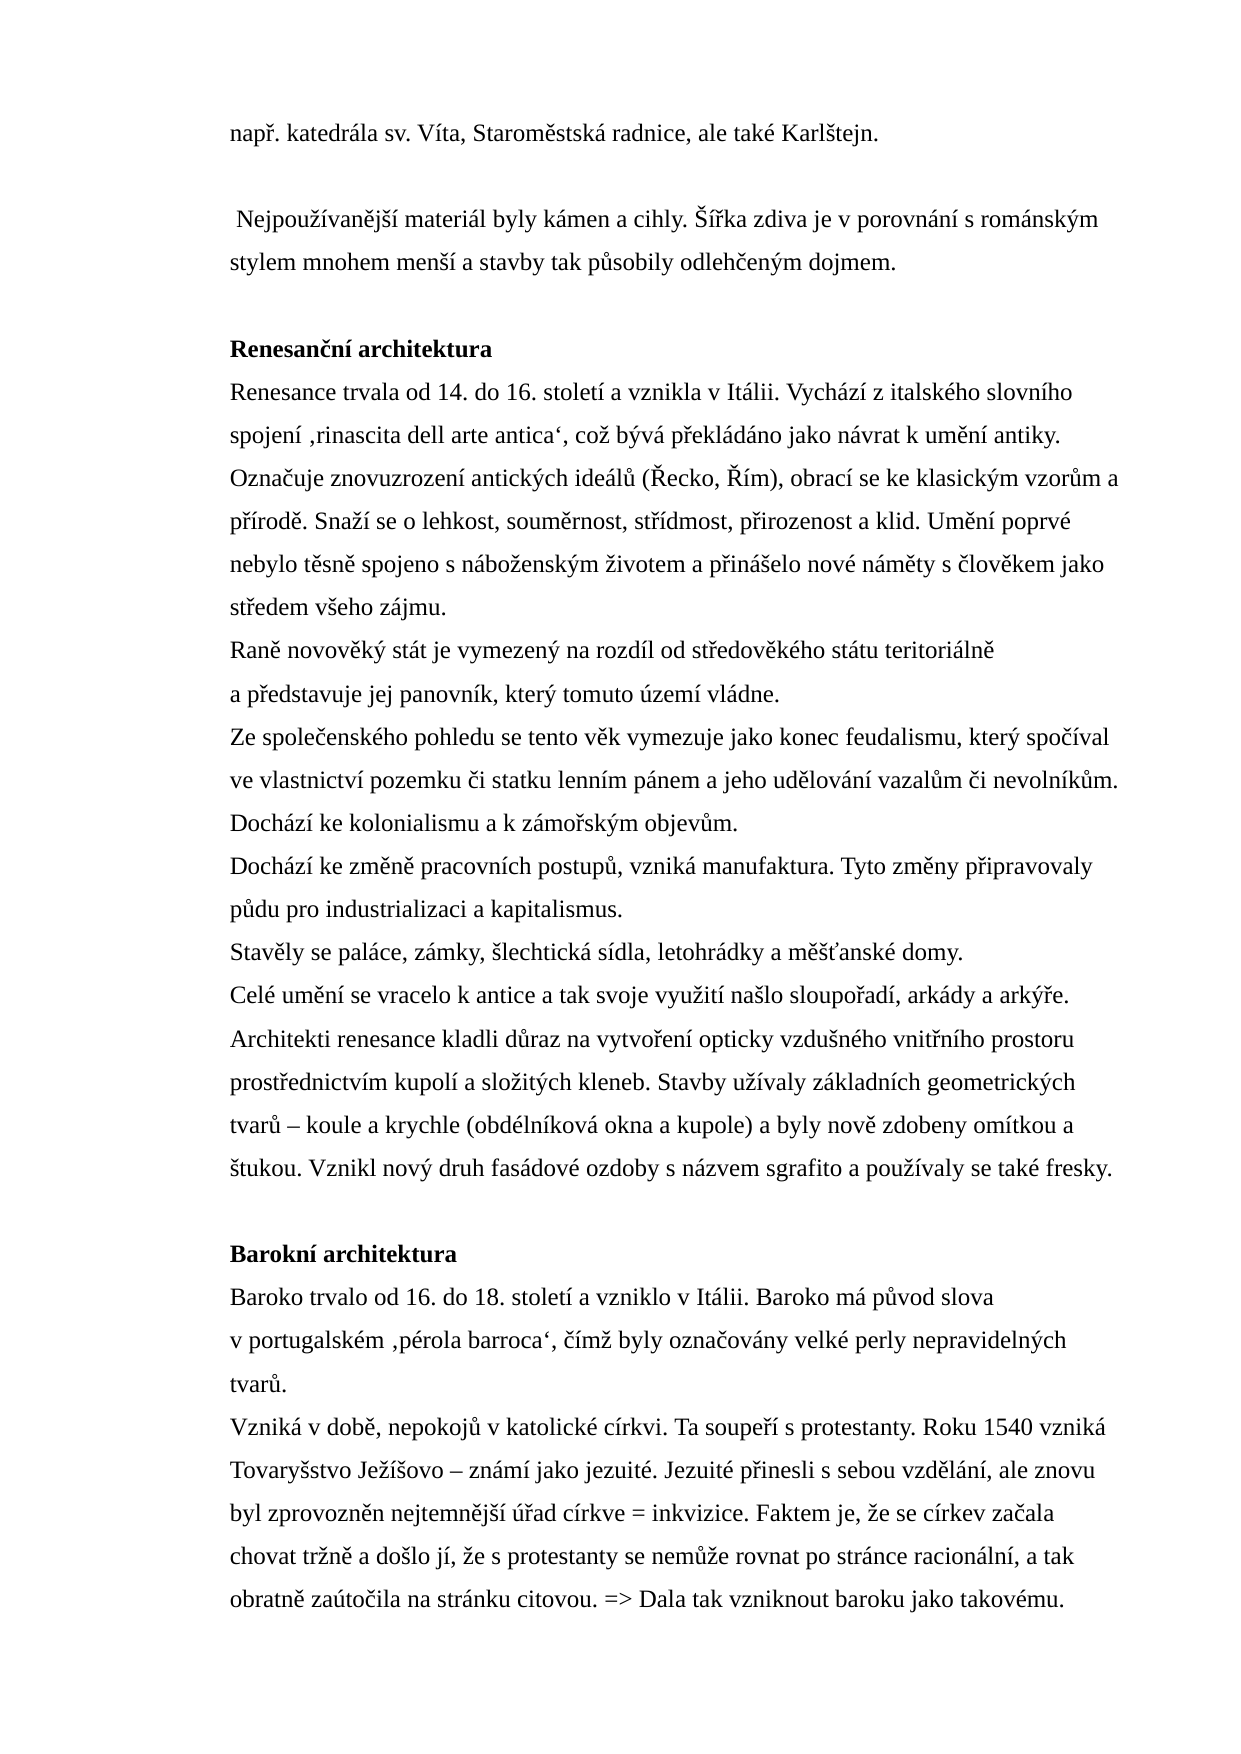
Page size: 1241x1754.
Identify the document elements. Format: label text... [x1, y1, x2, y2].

text Renesance trvala od 14. do 16. století a vznikla v Itálii. Vychází z italského slovního spojení ‚rinascita dell arte antica‘, což bývá překládáno jako návrat k umění antiky. Označuje znovuzrození antických ideálů (Řecko, Řím), obrací se ke klasickým vzorům a přírodě. Snaží se o lehkost, souměrnost, střídmost, přirozenost a klid. Umění poprvé nebylo těsně spojeno s náboženským životem a přinášelo nové náměty s člověkem jako středem všeho zájmu. [229, 377, 1122, 621]
text Dochází ke změně pracovních postupů, vzniká manufaktura. Tyto změny připravovaly půdu pro industrializaci a kapitalismus. [229, 851, 1122, 923]
text Renesanční architektura [229, 334, 1122, 362]
text Nejpoužívanější materiál byly kámen a cihly. Šířka zdiva je v porovnání s románským stylem mnohem menší a stavby tak působily odlehčeným dojmem. [229, 204, 1122, 276]
text Celé umění se vracelo k antice a tak svoje využití našlo sloupořadí, arkády a arkýře. Architekti renesance kladli důraz na vytvoření opticky vzdušného vnitřního prostoru prostřednictvím kupolí a složitých kleneb. Stavby užívaly základních geometrických tvarů – koule a krychle (obdélníková okna a kupole) a byly nově zdobeny omítkou a štukou. Vznikl nový druh fasádové ozdoby s názvem sgrafito a používaly se také fresky. [229, 981, 1122, 1182]
text Baroko trvalo od 16. do 18. století a vzniklo v Itálii. Baroko má původ slova v portugalském ‚pérola barroca‘, čímž byly označovány velké perly nepravidelných tvarů. [229, 1282, 1122, 1397]
text Ze společenského pohledu se tento věk vymezuje jako konec feudalismu, který spočíval ve vlastnictví pozemku či statku lenním pánem a jeho udělování vazalům či nevolníkům. Dochází ke kolonialismu a k zámořským objevům. [229, 722, 1122, 837]
text např. katedrála sv. Víta, Staroměstská radnice, ale také Karlštejn. [229, 118, 1122, 147]
text Stavěly se paláce, zámky, šlechtická sídla, letohrádky a měšťanské domy. [229, 937, 1122, 966]
text Barokní architektura [229, 1239, 1122, 1268]
text Vzniká v době, nepokojů v katolické církvi. Ta soupeří s protestanty. Roku 1540 vzniká Tovaryšstvo Ježíšovo – známí jako jezuité. Jezuité přinesli s sebou vzdělání, ale znovu byl zprovozněn nejtemnější úřad církve = inkvizice. Faktem je, že se církev začala chovat tržně a došlo jí, že s protestanty se nemůže rovnat po stránce racionální, a tak obratně zaútočila na stránku citovou. => Dala tak vzniknout baroku jako takovému. [229, 1412, 1122, 1613]
text Raně novověký stát je vymezený na rozdíl od středověkého státu teritoriálně a představuje jej panovník, který tomuto území vládne. [229, 636, 1122, 707]
